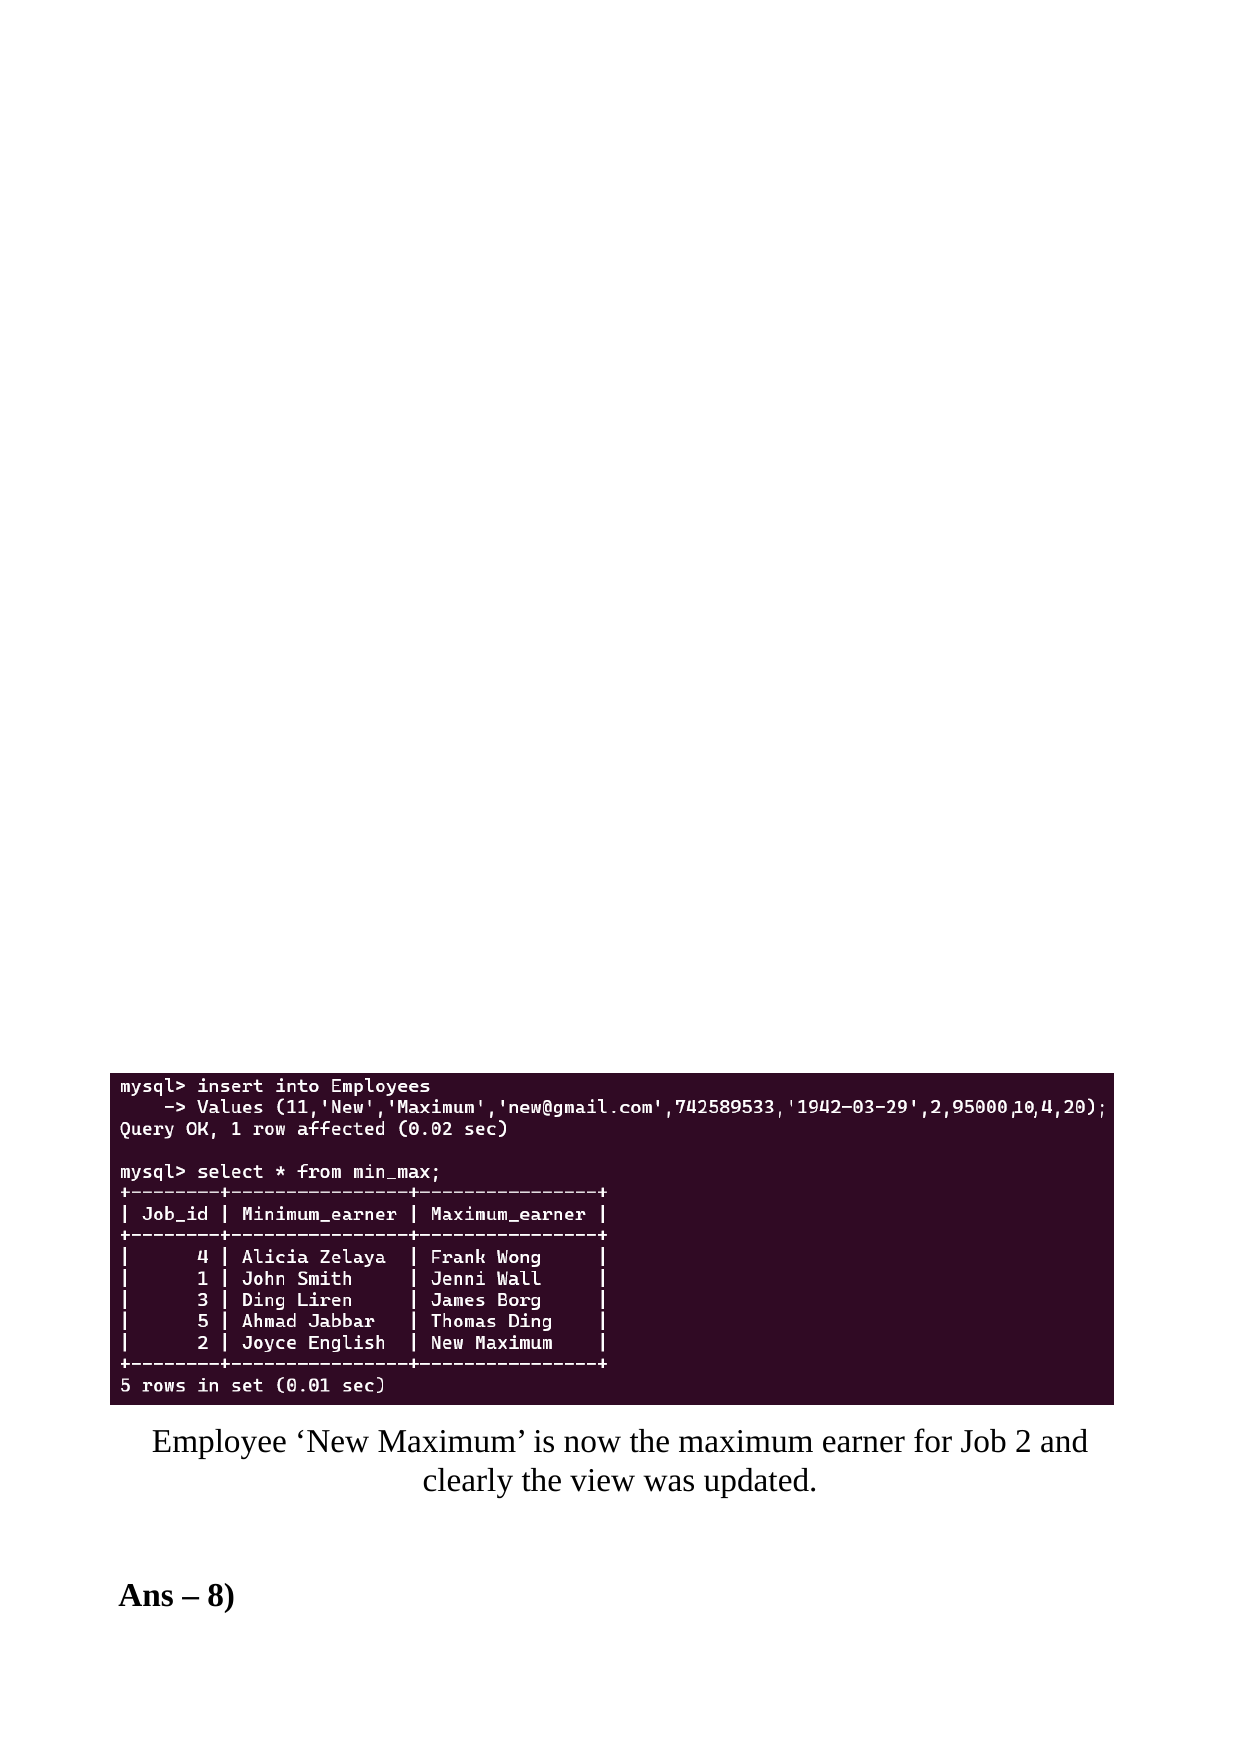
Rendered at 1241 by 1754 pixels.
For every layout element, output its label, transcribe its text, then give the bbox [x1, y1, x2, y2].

text Ans – 8) [118, 1575, 1122, 1613]
text Employee ‘New Maximum’ is now the maximum earner for Job 2 and clearly the view was updated. [118, 1421, 1122, 1498]
